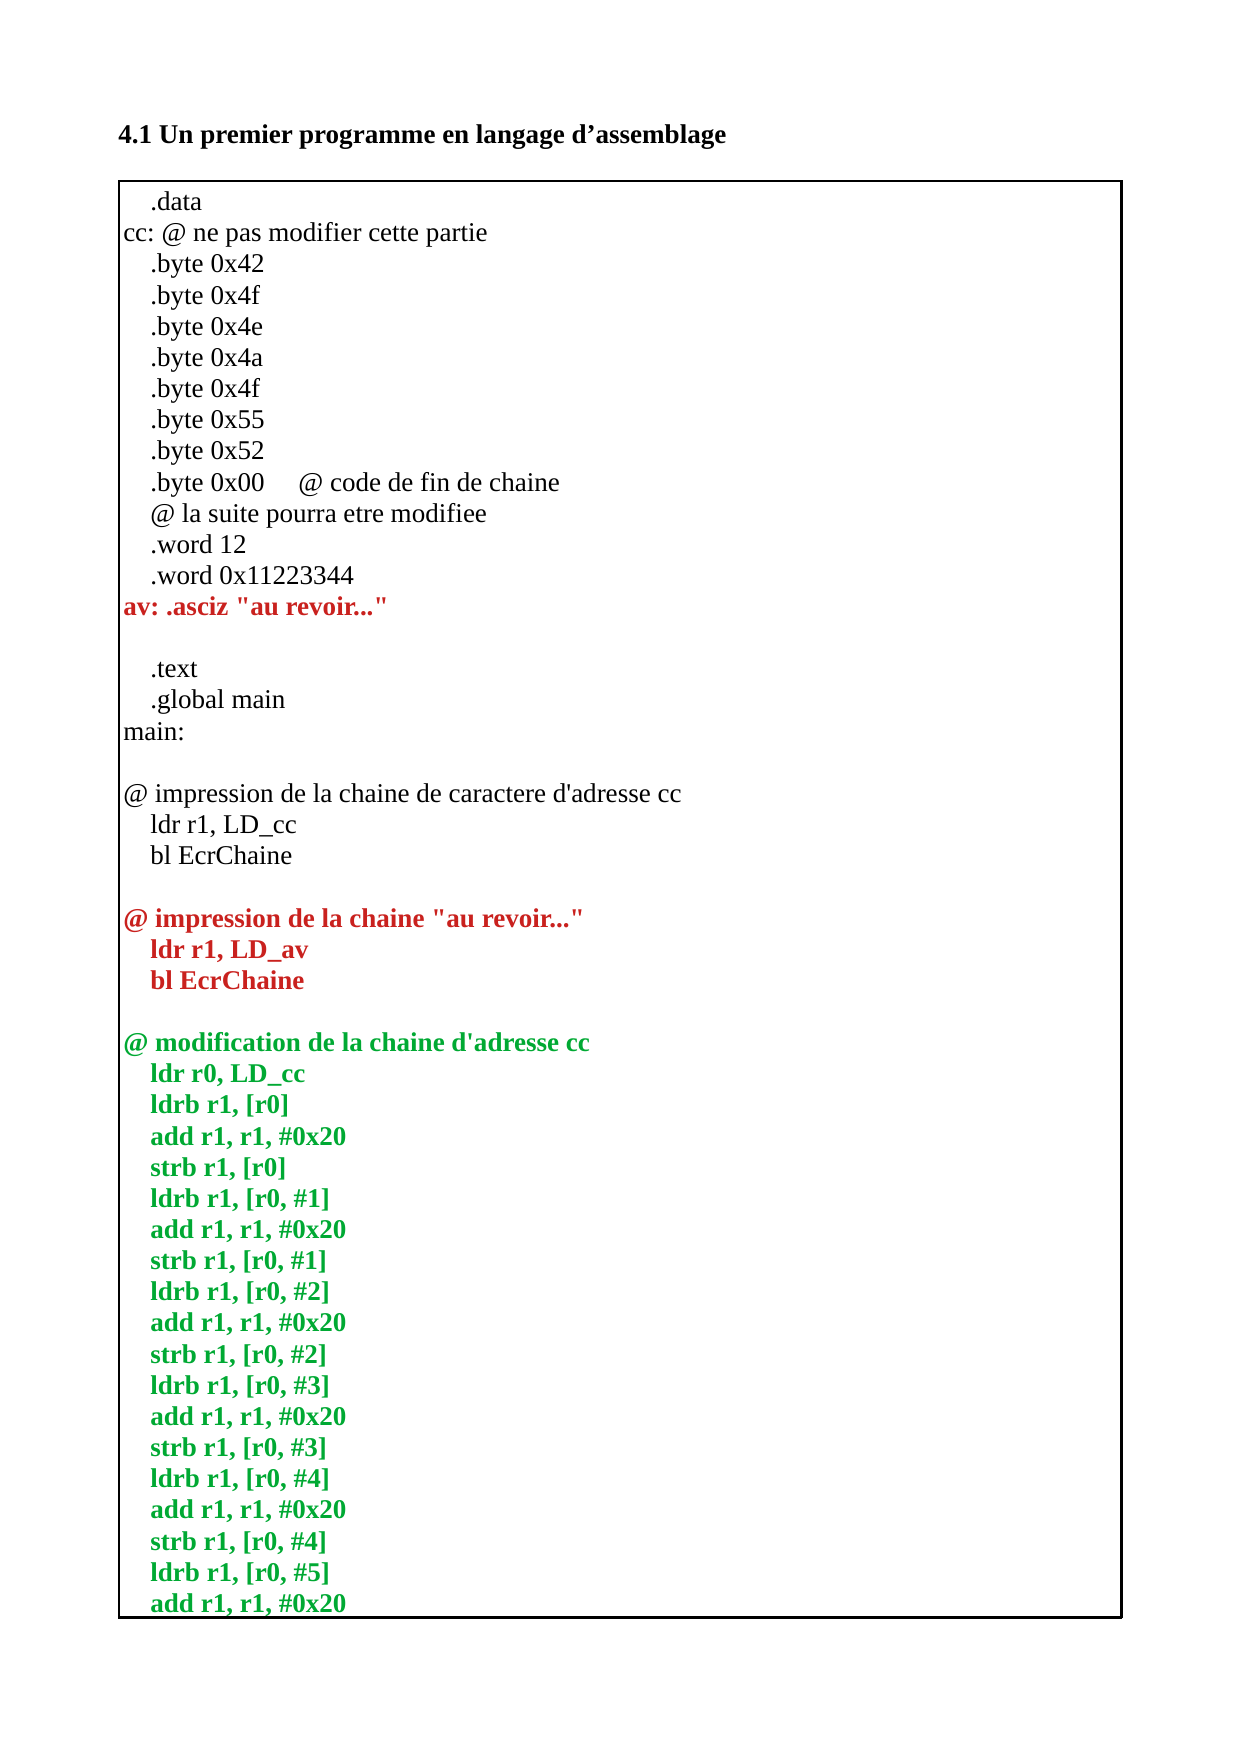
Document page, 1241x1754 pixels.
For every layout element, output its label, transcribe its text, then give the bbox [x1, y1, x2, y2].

text ldrb r1, [r0, #3] [120, 1364, 1120, 1395]
text .byte 0x52 [120, 429, 1120, 461]
text ldrb r1, [r0, #1] [120, 1177, 1120, 1208]
text strb r1, [r0, #1] [120, 1239, 1120, 1271]
text .text [120, 648, 1120, 679]
text @ impression de la chaine "au revoir..." [120, 897, 1120, 928]
text ldrb r1, [r0] [120, 1084, 1120, 1115]
text .byte 0x4f [120, 274, 1120, 305]
text strb r1, [r0, #3] [120, 1426, 1120, 1457]
text .word 0x11223344 [120, 554, 1120, 585]
text ldr r0, LD_cc [120, 1052, 1120, 1084]
text .byte 0x00 @ code de fin de chaine [120, 461, 1120, 492]
text @ la suite pourra etre modifiee [120, 492, 1120, 523]
text main: [120, 710, 1120, 746]
text ldrb r1, [r0, #2] [120, 1271, 1120, 1302]
text .word 12 [120, 523, 1120, 554]
text add r1, r1, #0x20 [120, 1302, 1120, 1333]
text .global main [120, 679, 1120, 710]
text .byte 0x4f [120, 367, 1120, 398]
text add r1, r1, #0x20 [120, 1488, 1120, 1520]
text @ impression de la chaine de caractere d'adresse cc [120, 772, 1120, 803]
text strb r1, [r0] [120, 1146, 1120, 1177]
text add r1, r1, #0x20 [120, 1395, 1120, 1426]
text .byte 0x55 [120, 398, 1120, 429]
text .byte 0x4a [120, 336, 1120, 367]
text add r1, r1, #0x20 [120, 1582, 1120, 1616]
text cc: @ ne pas modifier cette partie [120, 212, 1120, 243]
text av: .asciz "au revoir..." [120, 585, 1120, 621]
text ldrb r1, [r0, #4] [120, 1457, 1120, 1488]
text @ modification de la chaine d'adresse cc [120, 1021, 1120, 1052]
text .data [120, 182, 1120, 212]
text 4.1 Un premier programme en langage d’assemblage [118, 118, 1122, 149]
text add r1, r1, #0x20 [120, 1208, 1120, 1239]
text strb r1, [r0, #2] [120, 1333, 1120, 1364]
text .byte 0x42 [120, 243, 1120, 274]
text ldrb r1, [r0, #5] [120, 1551, 1120, 1582]
text .byte 0x4e [120, 305, 1120, 336]
text ldr r1, LD_av [120, 928, 1120, 959]
text bl EcrChaine [120, 834, 1120, 871]
text bl EcrChaine [120, 959, 1120, 995]
text strb r1, [r0, #4] [120, 1520, 1120, 1551]
text ldr r1, LD_cc [120, 803, 1120, 834]
text add r1, r1, #0x20 [120, 1115, 1120, 1146]
